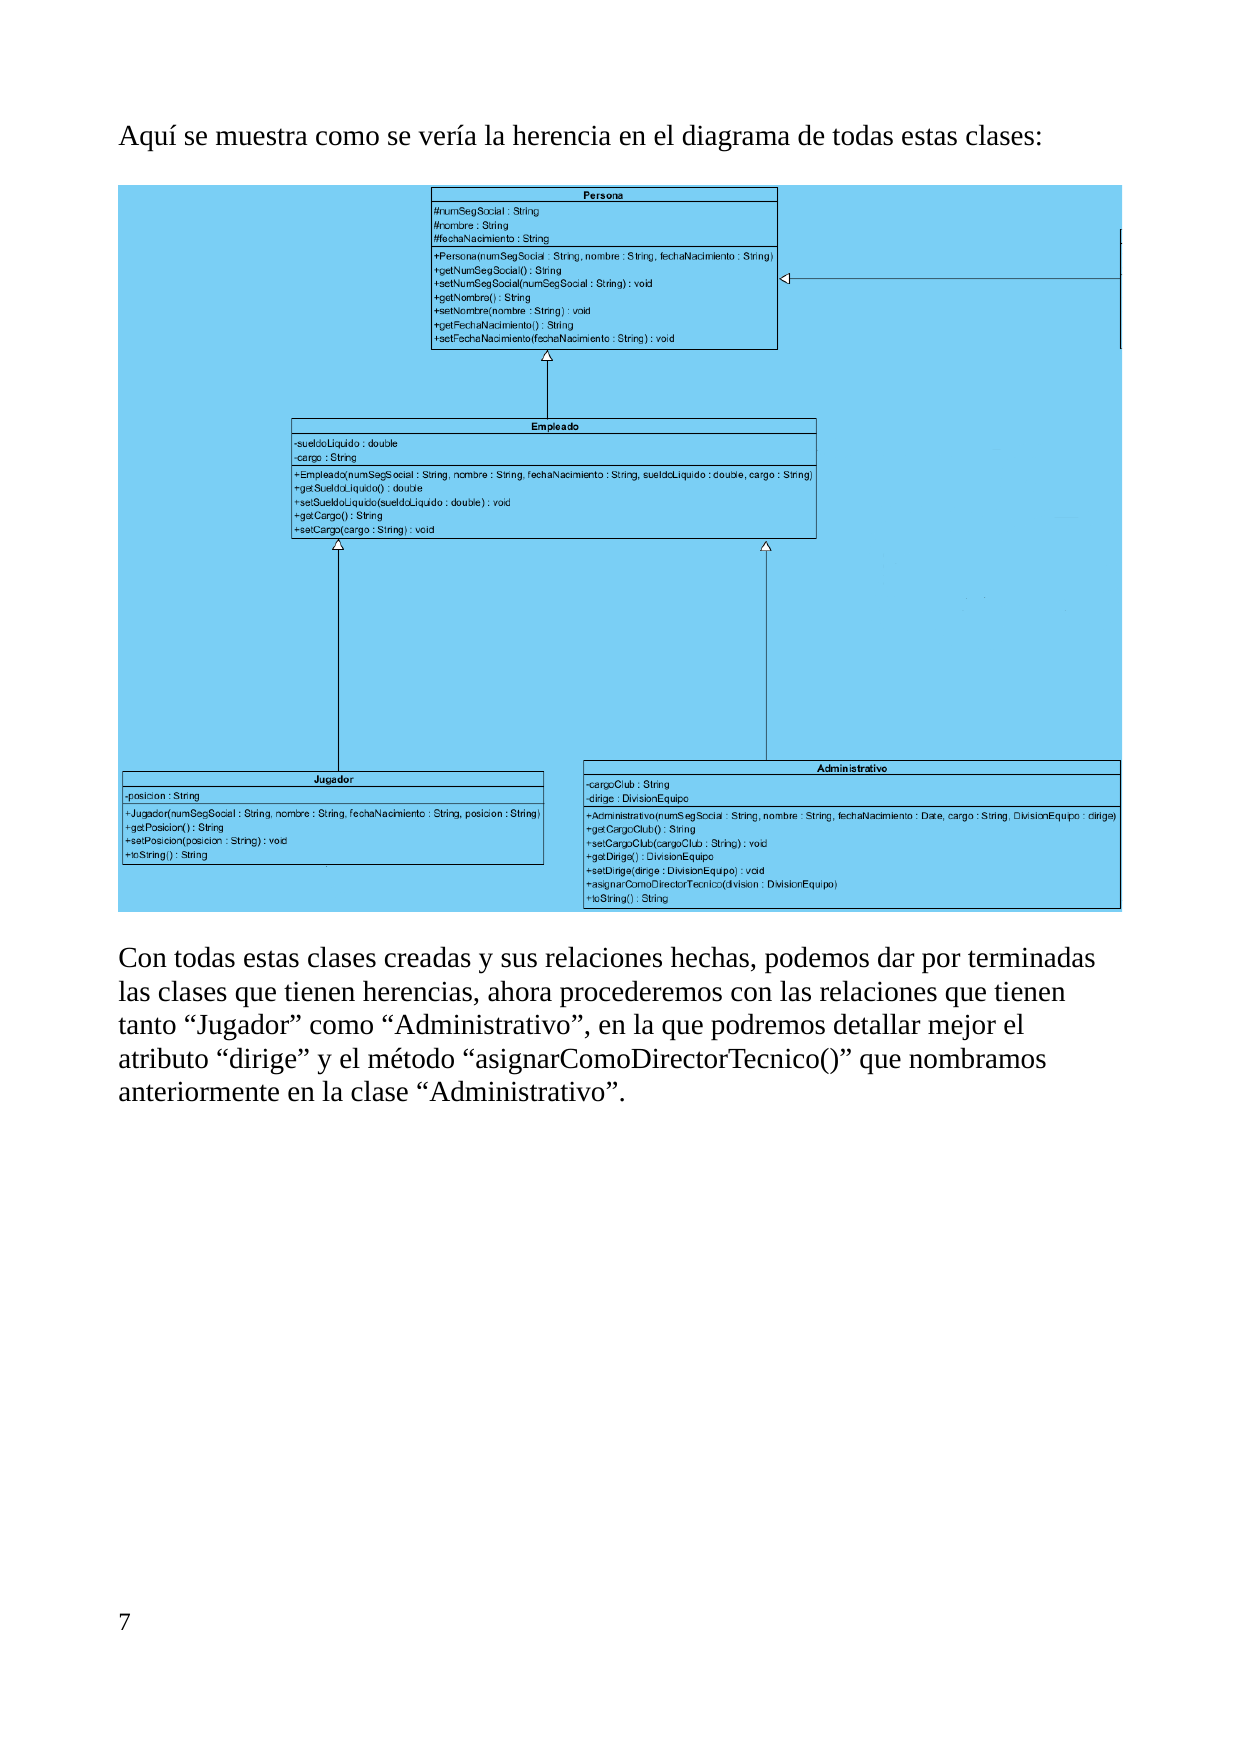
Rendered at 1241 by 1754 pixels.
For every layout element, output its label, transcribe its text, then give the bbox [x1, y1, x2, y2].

picture [118, 185, 1123, 912]
text Aquí se muestra como se vería la herencia en el diagrama de todas estas clases: [118, 118, 1122, 152]
text Con todas estas clases creadas y sus relaciones hechas, podemos dar por terminadas las clases que tienen herencias, ahora procederemos con las relaciones que tienen tanto “Jugador” como “Administrativo”, en la que podremos detallar mejor el atributo “dirige” y el método “asignarComoDirectorTecnico()” que nombramos anteriormente en la clase “Administrativo”. [118, 940, 1122, 1108]
